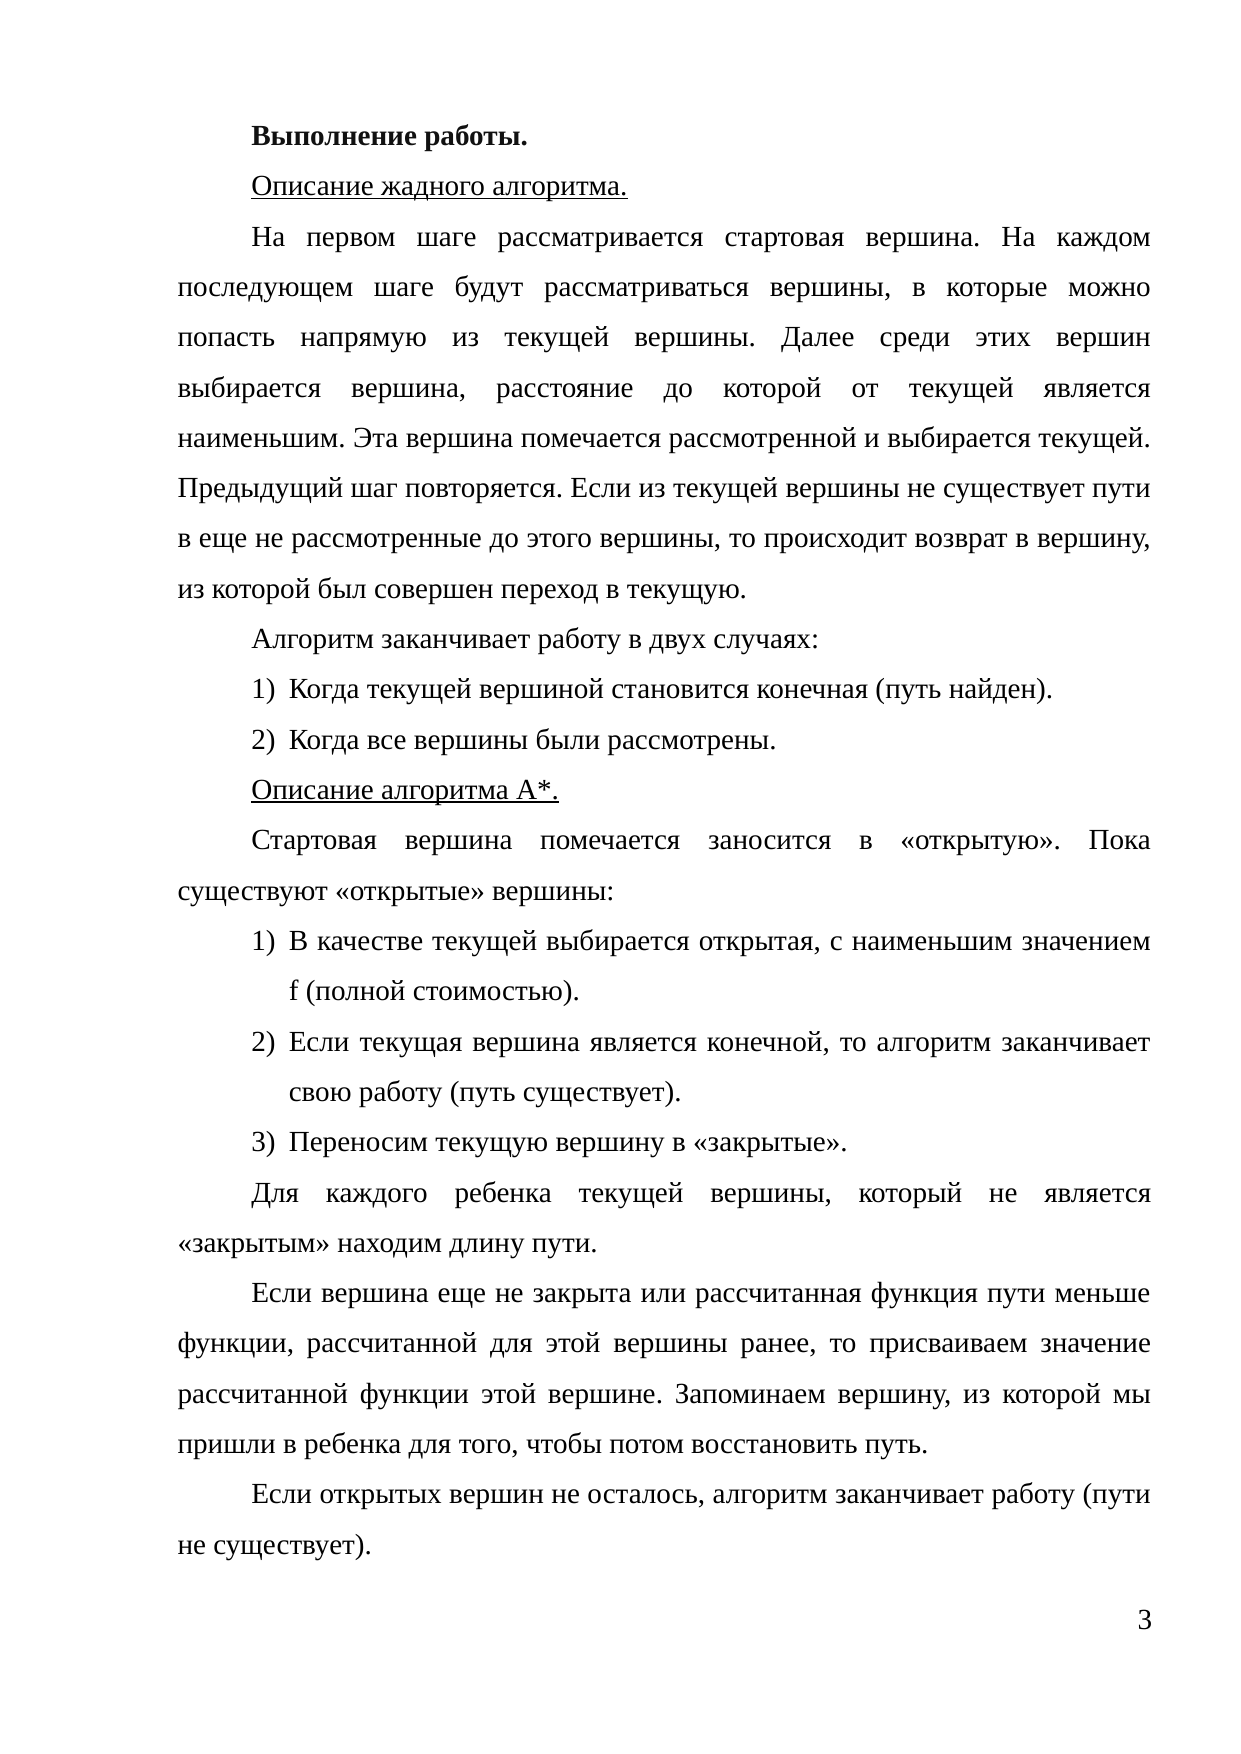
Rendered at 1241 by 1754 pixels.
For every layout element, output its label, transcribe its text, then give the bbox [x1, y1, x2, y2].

list В качестве текущей выбирается открытая, с наименьшим значением f (полной стоимостью). [251, 923, 1152, 1007]
text Для каждого ребенка текущей вершины, который не является «закрытым» находим длину пути. [177, 1175, 1152, 1258]
text Стартовая вершина помечается заносится в «открытую». Пока существуют «открытые» вершины: [177, 822, 1152, 906]
subtitle Выполнение работы. [177, 118, 1152, 152]
text На первом шаге рассматривается стартовая вершина. На каждом последующем шаге будут рассматриваться вершины, в которые можно попасть напрямую из текущей вершины. Далее среди этих вершин выбирается вершина, расстояние до которой от текущей является наименьшим. Эта вершина помечается рассмотренной и выбирается текущей. Предыдущий шаг повторяется. Если из текущей вершины не существует пути в еще не рассмотренные до этого вершины, то происходит возврат в вершину, из которой был совершен переход в текущую. [177, 219, 1152, 604]
text Описание жадного алгоритма. [177, 168, 1152, 202]
text Если вершина еще не закрыта или рассчитанная функция пути меньше функции, рассчитанной для этой вершины ранее, то присваиваем значение рассчитанной функции этой вершине. Запоминаем вершину, из которой мы пришли в ребенка для того, чтобы потом восстановить путь. [177, 1275, 1152, 1460]
text Если открытых вершин не осталось, алгоритм заканчивает работу (пути не существует). [177, 1477, 1152, 1560]
list Когда текущей вершиной становится конечная (путь найден). [251, 672, 1152, 705]
list Когда все вершины были рассмотрены. [251, 722, 1152, 755]
text Описание алгоритма А*. [177, 772, 1152, 806]
list Если текущая вершина является конечной, то алгоритм заканчивает свою работу (путь существует). [251, 1024, 1152, 1108]
text Алгоритм заканчивает работу в двух случаях: [177, 621, 1152, 655]
list Переносим текущую вершину в «закрытые». [251, 1124, 1152, 1158]
